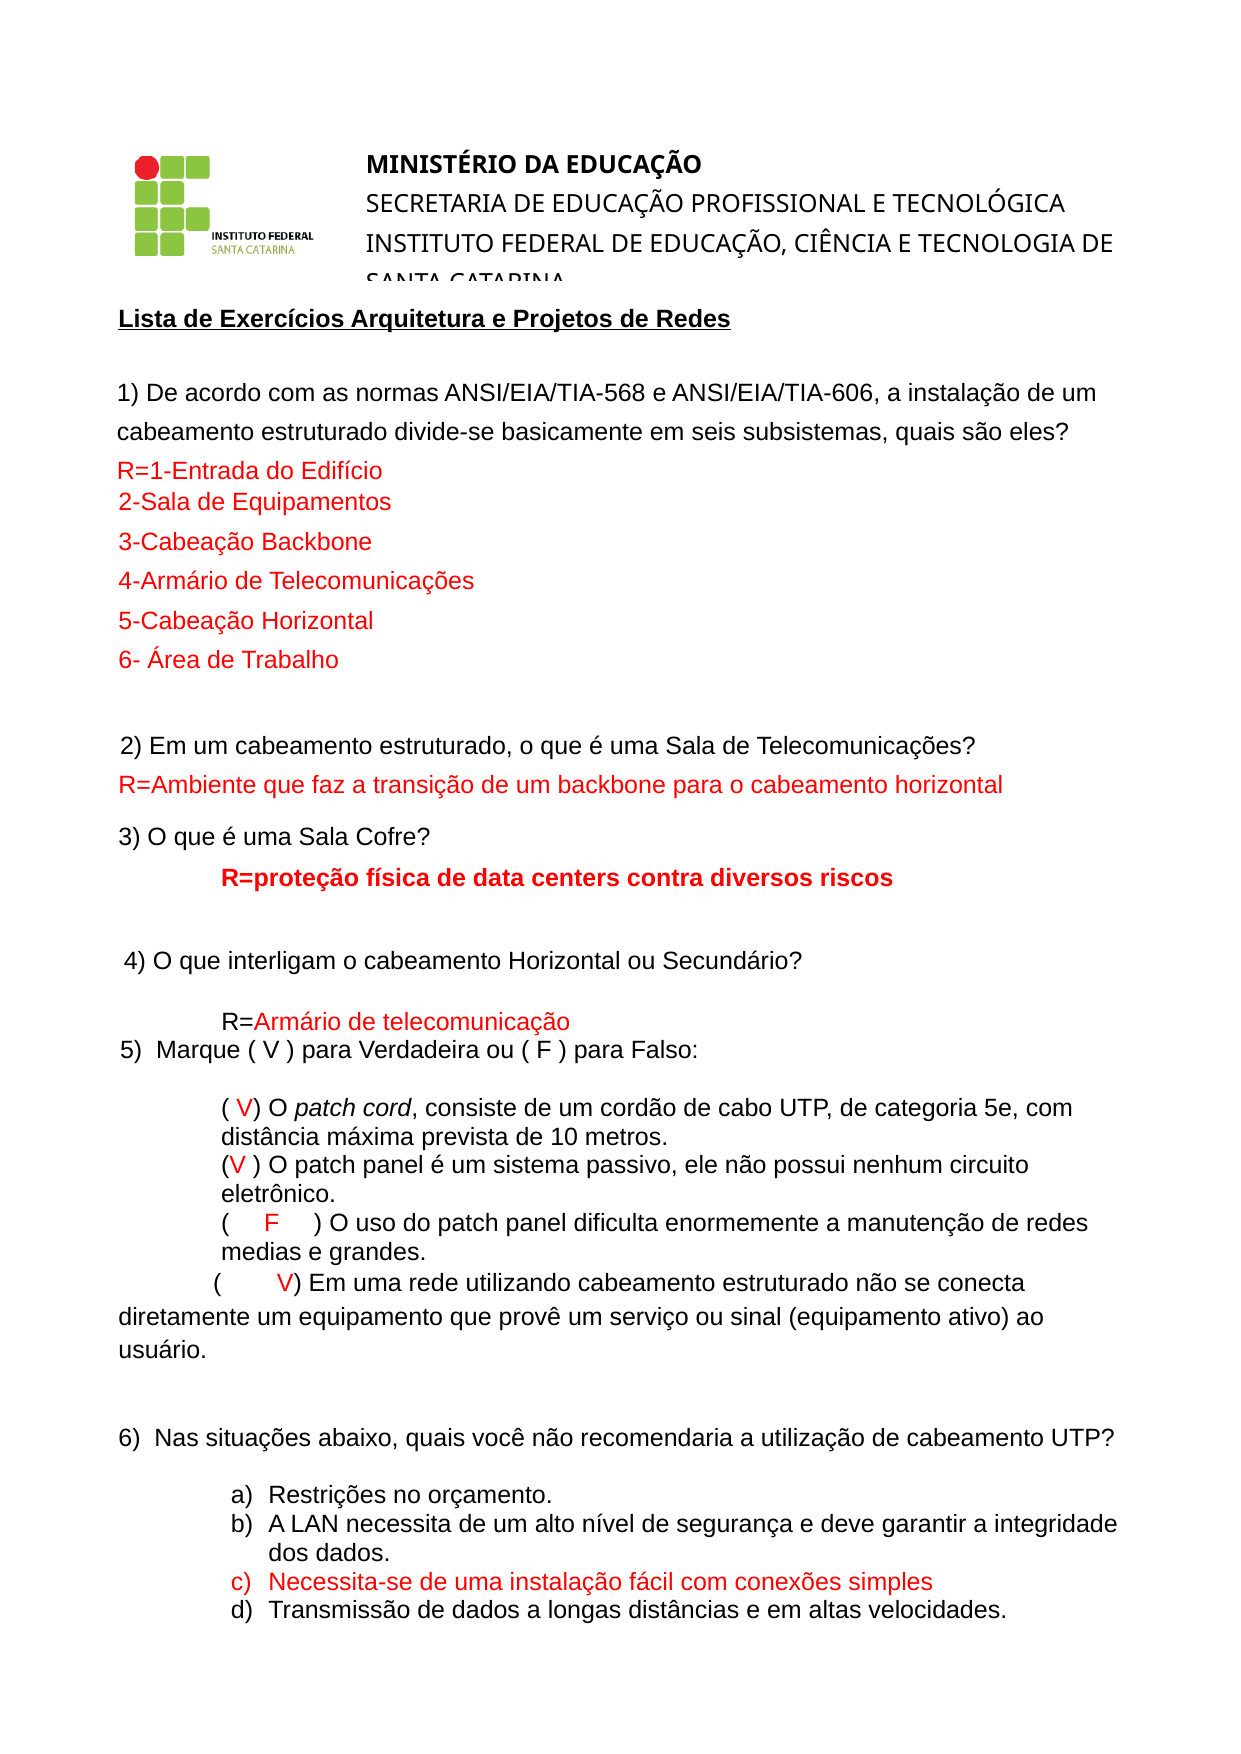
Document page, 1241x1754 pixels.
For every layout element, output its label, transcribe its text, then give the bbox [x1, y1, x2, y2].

text R=Ambiente que faz a transição de um backbone para o cabeamento horizontal [118, 762, 1122, 801]
picture [134, 156, 314, 256]
table_header [118, 147, 358, 281]
text 3-Cabeação Backbone [118, 526, 1122, 555]
list Restrições no orçamento. [231, 1480, 1122, 1509]
text R=Armário de telecomunicação [221, 1006, 1122, 1035]
list A LAN necessita de um alto nível de segurança e deve garantir a integridade dos dados. [231, 1509, 1122, 1566]
text Lista de Exercícios Arquitetura e Projetos de Redes [118, 309, 1122, 331]
text 4-Armário de Telecomunicações [118, 566, 1122, 595]
text ( V) O patch cord, consiste de um cordão de cabo UTP, de categoria 5e, com distância máxima prevista de 10 metros. [221, 1093, 1122, 1150]
list 2) Em um cabeamento estruturado, o que é uma Sala de Telecomunicações? [117, 724, 1122, 762]
text 5) Marque ( V ) para Verdadeira ou ( F ) para Falso: [120, 1035, 1122, 1064]
text 6) Nas situações abaixo, quais você não recomendaria a utilização de cabeamento UTP? [118, 1423, 1122, 1451]
text 5-Cabeação Horizontal [118, 606, 1122, 634]
text (V ) O patch panel é um sistema passivo, ele não possui nenhum circuito eletrônico. [221, 1150, 1122, 1208]
list Necessita-se de uma instalação fácil com conexões simples [231, 1566, 1122, 1595]
list 1) De acordo com as normas ANSI/EIA/TIA-568 e ANSI/EIA/TIA-606, a instalação de um cabeamento estruturado divide-se basicamente em seis subsistemas, quais são eles? R=1-Entrada do Edifício [113, 370, 1122, 487]
text 4) O que interligam o cabeamento Horizontal ou Secundário? [117, 936, 1122, 978]
text 2-Sala de Equipamentos [118, 487, 1122, 516]
text ( F ) O uso do patch panel dificulta enormemente a manutenção de redes medias e grandes. [221, 1208, 1122, 1265]
text ( V) Em uma rede utilizando cabeamento estruturado não se conecta diretamente um equipamento que provê um serviço ou sinal (equipamento ativo) ao usuário. [118, 1265, 1122, 1365]
table_header MINISTÉRIO DA EDUCAÇÃO SECRETARIA DE EDUCAÇÃO PROFISSIONAL E TECNOLÓGICA INSTITUTO FEDERAL DE EDUCAÇÃO, CIÊNCIA E TECNOLOGIA DE SANTA CATARINA CAMPUS CANOINHAS [358, 147, 1124, 281]
list 3) O que é uma Sala Cofre? [118, 814, 1122, 853]
text R=proteção física de data centers contra diversos riscos [221, 853, 1122, 894]
list Transmissão de dados a longas distâncias e em altas velocidades. [231, 1595, 1122, 1624]
text 6- Área de Trabalho [118, 645, 1122, 674]
